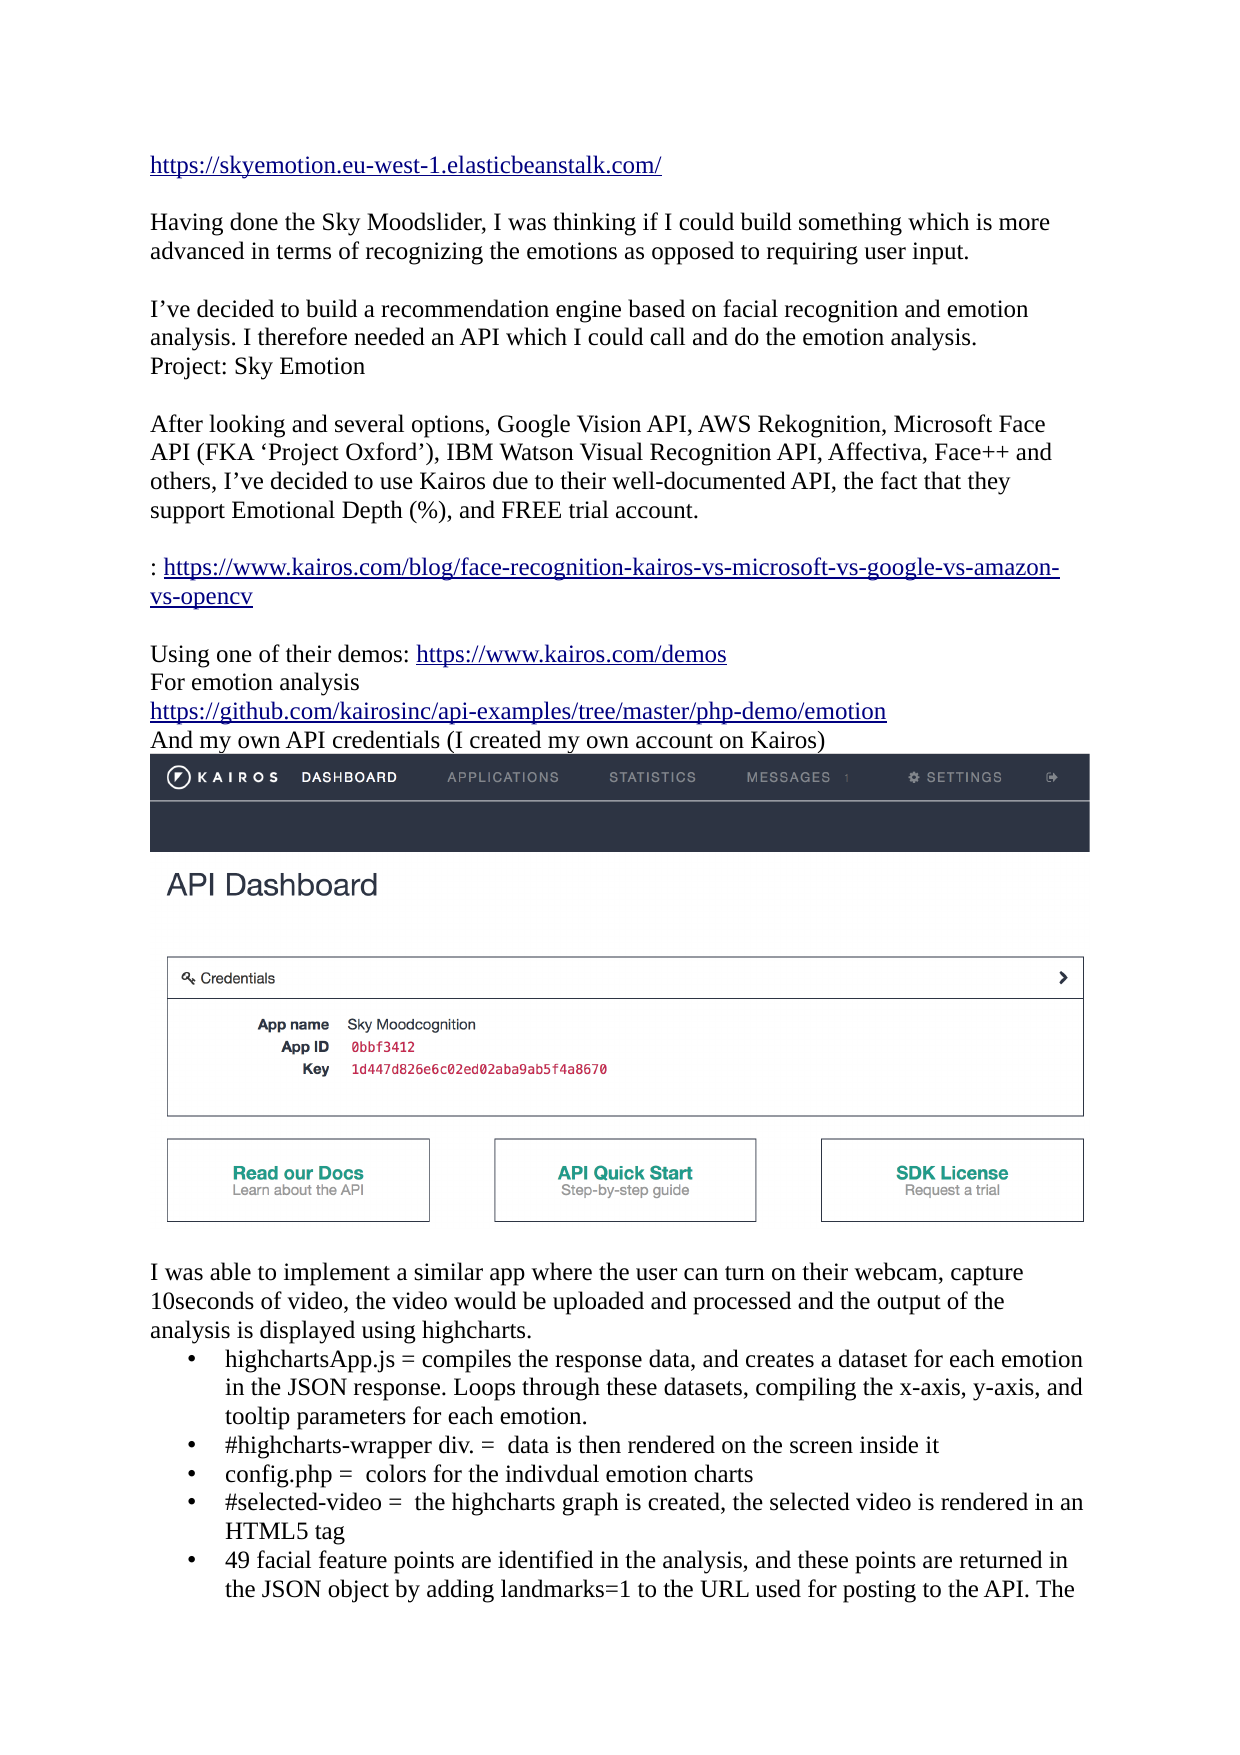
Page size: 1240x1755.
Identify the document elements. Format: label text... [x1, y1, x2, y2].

list #highcharts-wrapper div. = data is then rendered on the screen inside it [187, 1430, 1089, 1459]
text For emotion analysis https://github.com/kairosinc/api-examples/tree/master/php-demo/emotion [150, 667, 1089, 725]
text I was able to implement a similar app where the user can turn on their webcam, capture 10seconds of video, the video would be uploaded and processed and the output of the analysis is displayed using highcharts. [150, 1257, 1089, 1344]
text Having done the Sky Moodslider, I was thinking if I could build something which is more advanced in terms of recognizing the emotions as opposed to requiring user input. [150, 207, 1089, 265]
list config.php = colors for the indivdual emotion charts [187, 1459, 1089, 1487]
text Using one of their demos: https://www.kairos.com/demos [150, 639, 1089, 667]
text I’ve decided to build a recommendation engine based on facial recognition and emotion analysis. I therefore needed an API which I could call and do the emotion analysis. [150, 294, 1089, 351]
text After looking and several options, Google Vision API, AWS Rekognition, Microsoft Face API (FKA ‘Project Oxford’), IBM Watson Visual Recognition API, Affectiva, Face++ and others, I’ve decided to use Kairos due to their well-documented API, the fact that they support Emotional Depth (%), and FREE trial account. [150, 409, 1089, 524]
text : https://www.kairos.com/blog/face-recognition-kairos-vs-microsoft-vs-google-vs-amazon-vs-opencv [150, 552, 1089, 610]
list highchartsApp.js = compiles the response data, and creates a dataset for each emotion in the JSON response. Loops through these datasets, compiling the x-axis, y-axis, and tooltip parameters for each emotion. [187, 1344, 1089, 1430]
text https://skyemotion.eu-west-1.elasticbeanstalk.com/ [150, 150, 1089, 179]
picture [150, 753, 1090, 1229]
list 49 facial feature points are identified in the analysis, and these points are returned in the JSON object by adding landmarks=1 to the URL used for posting to the API. The [187, 1545, 1089, 1602]
text Project: Sky Emotion [150, 351, 1089, 380]
list #selected-video = the highcharts graph is created, the selected video is rendered in an HTML5 tag [187, 1487, 1089, 1545]
text And my own API credentials (I created my own account on Kairos) [150, 725, 1089, 753]
